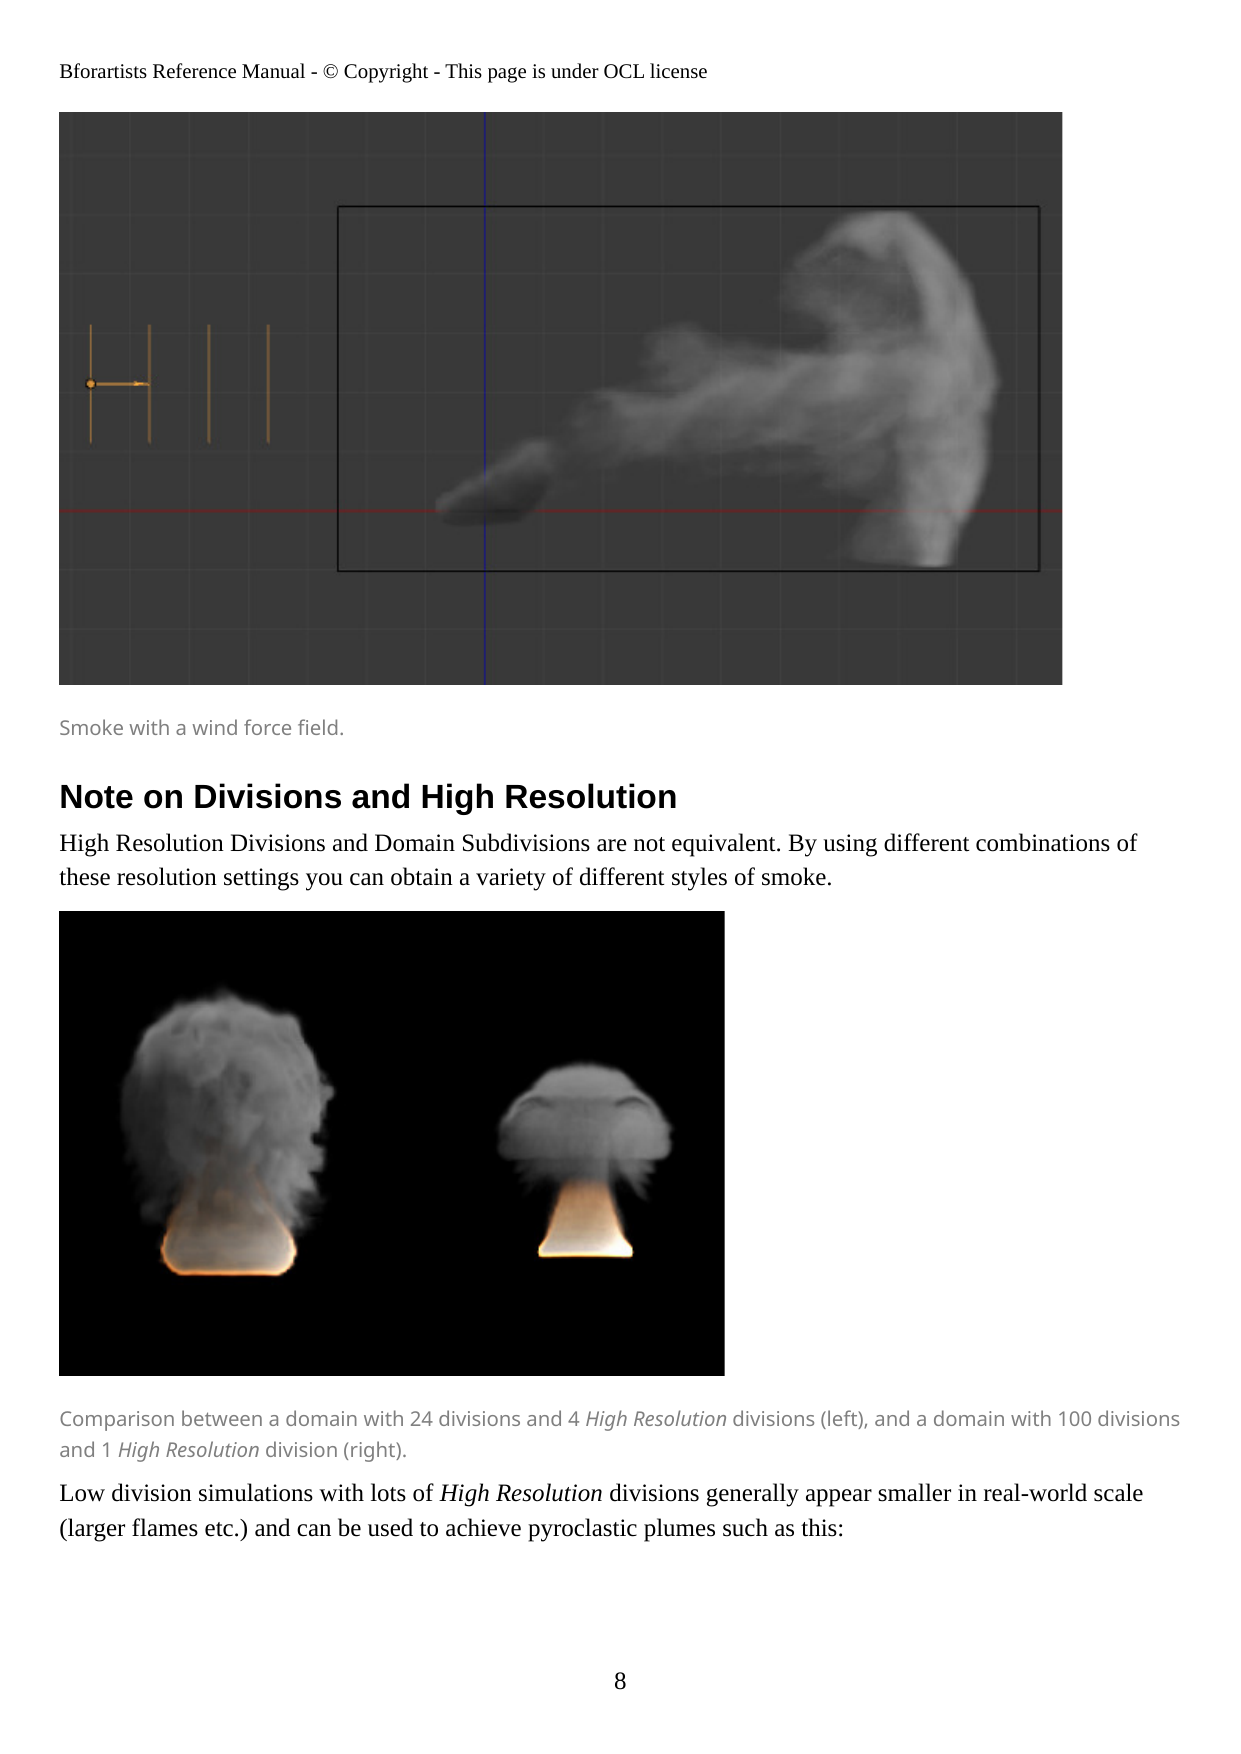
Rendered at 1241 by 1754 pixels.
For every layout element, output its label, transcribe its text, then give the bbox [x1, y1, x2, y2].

subtitle Note on Divisions and High Resolution [59, 777, 1181, 815]
text Low division simulations with lots of High Resolution divisions generally appear smaller in real-world scale (larger flames etc.) and can be used to achieve pyroclastic plumes such as this: [59, 1478, 1181, 1542]
picture [59, 911, 725, 1376]
text Smoke with a wind force field. [59, 710, 1181, 741]
text High Resolution Divisions and Domain Subdivisions are not equivalent. By using different combinations of these resolution settings you can obtain a variety of different styles of smoke. [59, 828, 1181, 891]
text Comparison between a domain with 24 divisions and 4 High Resolution divisions (left), and a domain with 100 divisions and 1 High Resolution division (right). [59, 1401, 1181, 1464]
picture [59, 112, 1063, 685]
